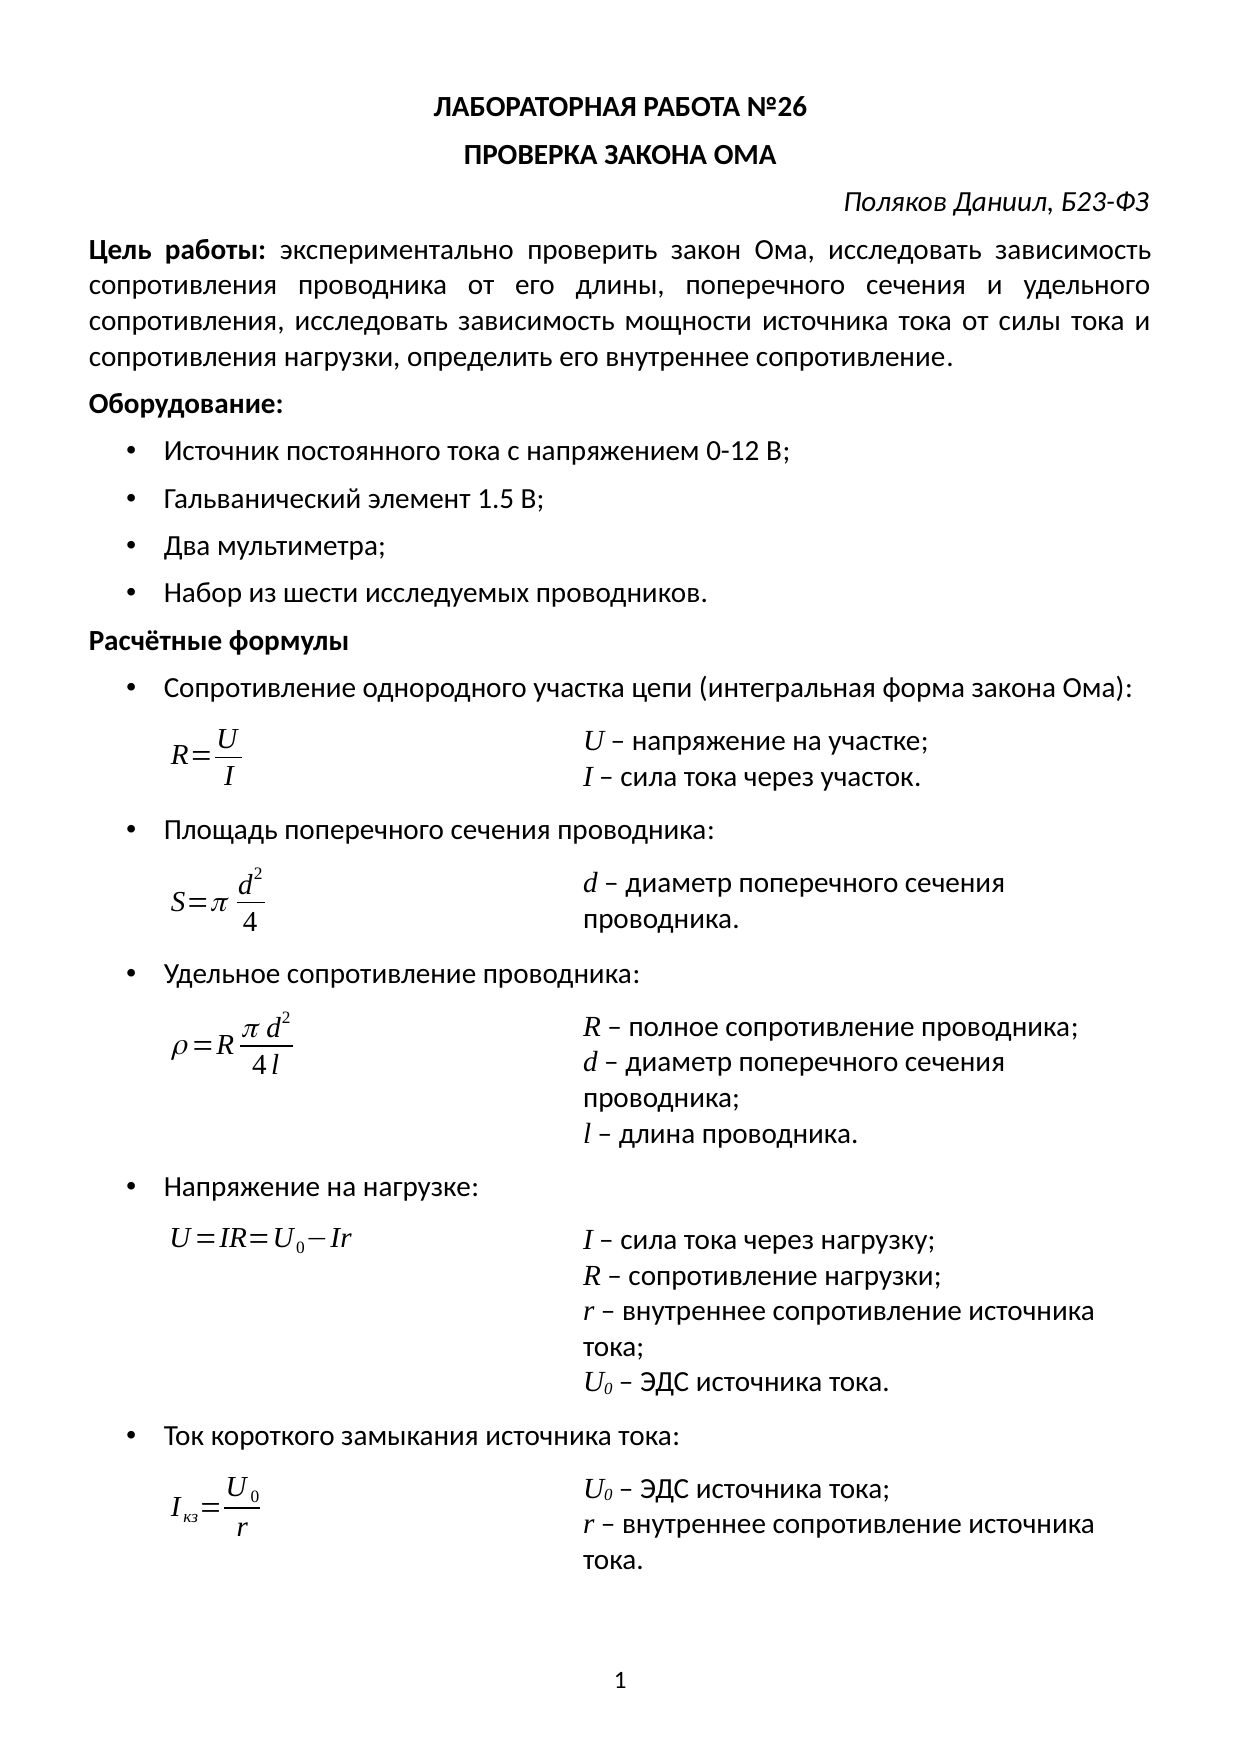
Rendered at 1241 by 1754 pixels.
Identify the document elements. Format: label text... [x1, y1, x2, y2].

text Расчётные формулы [88, 622, 1152, 658]
text ПРОВЕРКА ЗАКОНА ОМА [88, 136, 1152, 172]
list Два мультиметра; [126, 527, 1152, 563]
list Сопротивление однородного участка цепи (интегральная форма закона Ома): [126, 669, 1152, 705]
table_header U0 – ЭДС источника тока; r – внутреннее сопротивление источника тока. [577, 1464, 1152, 1594]
table_header d – диаметр поперечного сечения проводника. [577, 859, 1152, 955]
table_header [164, 1215, 577, 1417]
table_header I – сила тока через нагрузку; R – сопротивление нагрузки; r – внутреннее сопротивление источника тока; U0 – ЭДС источника тока. [577, 1215, 1152, 1417]
table_header [164, 717, 577, 811]
list Источник постоянного тока с напряжением 0-12 В; [126, 432, 1152, 468]
list Площадь поперечного сечения проводника: [126, 811, 1152, 847]
text Оборудование: [88, 385, 1152, 421]
table_header [164, 859, 577, 955]
list Удельное сопротивление проводника: [126, 955, 1152, 990]
table_header [164, 1464, 577, 1594]
text Цель работы: экспериментально проверить закон Ома, исследовать зависимость сопротивления проводника от его длины, поперечного сечения и удельного сопротивления, исследовать зависимость мощности источника тока от силы тока и сопротивления нагрузки, определить его внутреннее сопротивление. [88, 231, 1152, 373]
list Гальванический элемент 1.5 В; [126, 480, 1152, 515]
list Ток короткого замыкания источника тока: [126, 1417, 1152, 1452]
text ЛАБОРАТОРНАЯ РАБОТА №26 [88, 88, 1152, 124]
table_header U – напряжение на участке; I – сила тока через участок. [577, 717, 1152, 811]
table_header R – полное сопротивление проводника; d – диаметр поперечного сечения проводника; l – длина проводника. [577, 1002, 1152, 1168]
list Напряжение на нагрузке: [126, 1168, 1152, 1203]
text Поляков Даниил, Б23-ФЗ [88, 183, 1152, 219]
list Набор из шести исследуемых проводников. [126, 574, 1152, 610]
table_header [164, 1002, 577, 1168]
